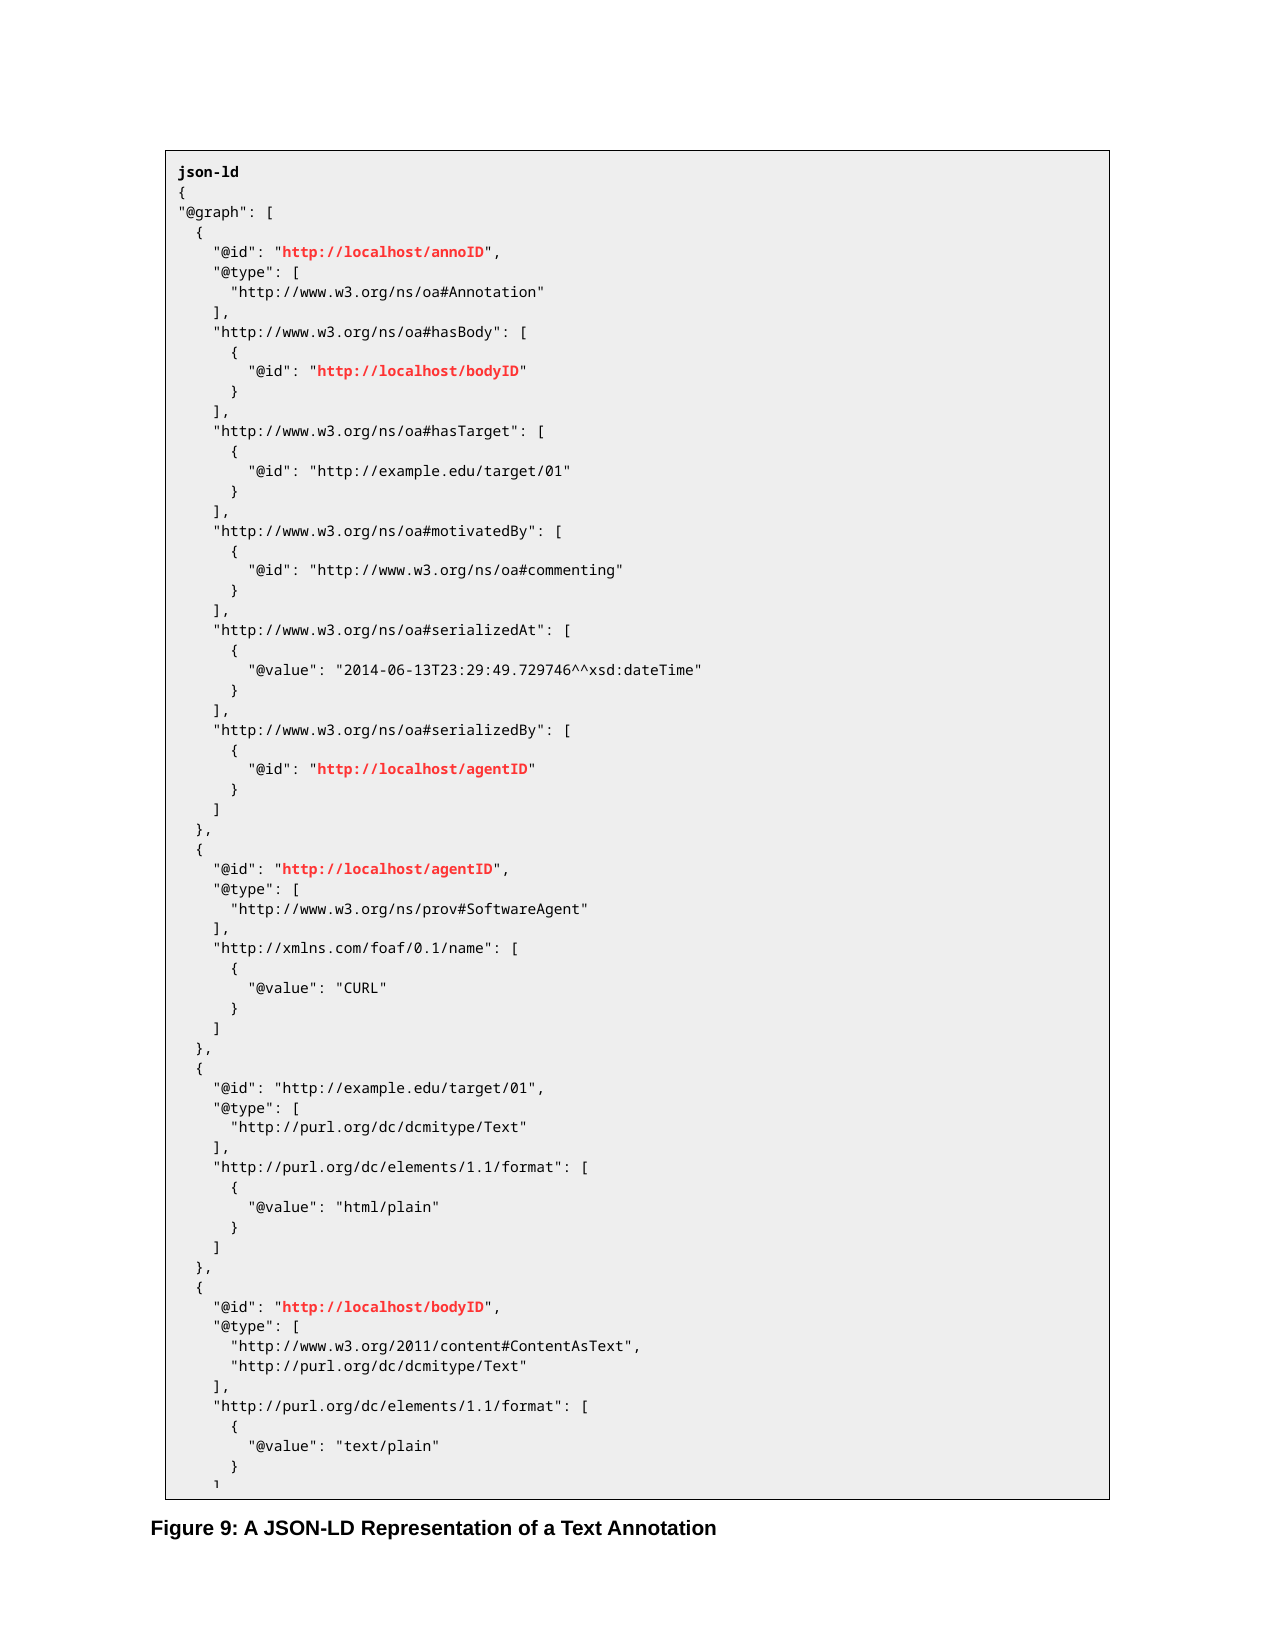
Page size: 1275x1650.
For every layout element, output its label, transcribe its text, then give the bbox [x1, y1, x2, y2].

text } [177, 1456, 1098, 1475]
text ], [177, 1137, 1098, 1157]
text json-ld [177, 162, 1098, 182]
text Figure 9: A JSON-LD Representation of a Text Annotation [150, 162, 1125, 1539]
text "http://www.w3.org/ns/oa#hasTarget": [ [177, 421, 1098, 441]
text { [177, 1416, 1098, 1436]
text "@value": "text/plain" [177, 1436, 1098, 1456]
text "@id": "http://localhost/agentID" [177, 759, 1098, 779]
text }, [177, 1257, 1098, 1276]
text ], [177, 501, 1098, 520]
text "@type": [ [177, 1316, 1098, 1336]
text "@id": "http://localhost/annoID", [177, 242, 1098, 262]
text "@id": "http://localhost/bodyID" [177, 361, 1098, 381]
text "@type": [ [177, 878, 1098, 898]
text "http://purl.org/dc/dcmitype/Text" [177, 1356, 1098, 1376]
text { [177, 739, 1098, 759]
text } [177, 998, 1098, 1018]
text } [177, 381, 1098, 401]
text { [177, 640, 1098, 660]
text ], [177, 1475, 1098, 1488]
text } [177, 481, 1098, 501]
text ] [177, 1018, 1098, 1038]
text { [177, 1276, 1098, 1296]
text } [177, 679, 1098, 699]
text ], [177, 1376, 1098, 1396]
text "http://www.w3.org/ns/prov#SoftwareAgent" [177, 898, 1098, 918]
text { [177, 839, 1098, 859]
text "@id": "http://localhost/bodyID", [177, 1296, 1098, 1316]
text ], [177, 302, 1098, 321]
text "http://www.w3.org/ns/oa#serializedAt": [ [177, 620, 1098, 640]
text "http://www.w3.org/2011/content#ContentAsText", [177, 1336, 1098, 1356]
text "http://www.w3.org/ns/oa#hasBody": [ [177, 321, 1098, 341]
text "http://purl.org/dc/elements/1.1/format": [ [177, 1157, 1098, 1177]
text "@value": "html/plain" [177, 1197, 1098, 1217]
text "http://purl.org/dc/elements/1.1/format": [ [177, 1396, 1098, 1416]
text ], [177, 401, 1098, 421]
text "http://www.w3.org/ns/oa#Annotation" [177, 282, 1098, 302]
text ], [177, 699, 1098, 719]
text ], [177, 600, 1098, 620]
text { [177, 222, 1098, 242]
text ], [177, 918, 1098, 938]
text }, [177, 1038, 1098, 1058]
text "@id": "http://example.edu/target/01" [177, 461, 1098, 481]
text }, [177, 819, 1098, 839]
text "@type": [ [177, 1097, 1098, 1117]
text "@value": "CURL" [177, 978, 1098, 998]
text "@graph": [ [177, 202, 1098, 222]
text { [177, 540, 1098, 560]
text { [177, 441, 1098, 461]
text "@id": "http://www.w3.org/ns/oa#commenting" [177, 560, 1098, 580]
text "@value": "2014-06-13T23:29:49.729746^^xsd:dateTime" [177, 660, 1098, 679]
text { [177, 1177, 1098, 1197]
text "http://xmlns.com/foaf/0.1/name": [ [177, 938, 1098, 958]
text { [177, 341, 1098, 361]
text ] [177, 799, 1098, 819]
text "@id": "http://example.edu/target/01", [177, 1077, 1098, 1097]
text } [177, 580, 1098, 600]
text "@type": [ [177, 262, 1098, 282]
text "@id": "http://localhost/agentID", [177, 859, 1098, 878]
text { [177, 958, 1098, 978]
text } [177, 779, 1098, 799]
text ] [177, 1237, 1098, 1257]
text "http://purl.org/dc/dcmitype/Text" [177, 1117, 1098, 1137]
text { [177, 182, 1098, 202]
text "http://www.w3.org/ns/oa#motivatedBy": [ [177, 520, 1098, 540]
text "http://www.w3.org/ns/oa#serializedBy": [ [177, 719, 1098, 739]
text } [177, 1217, 1098, 1237]
text { [177, 1058, 1098, 1077]
